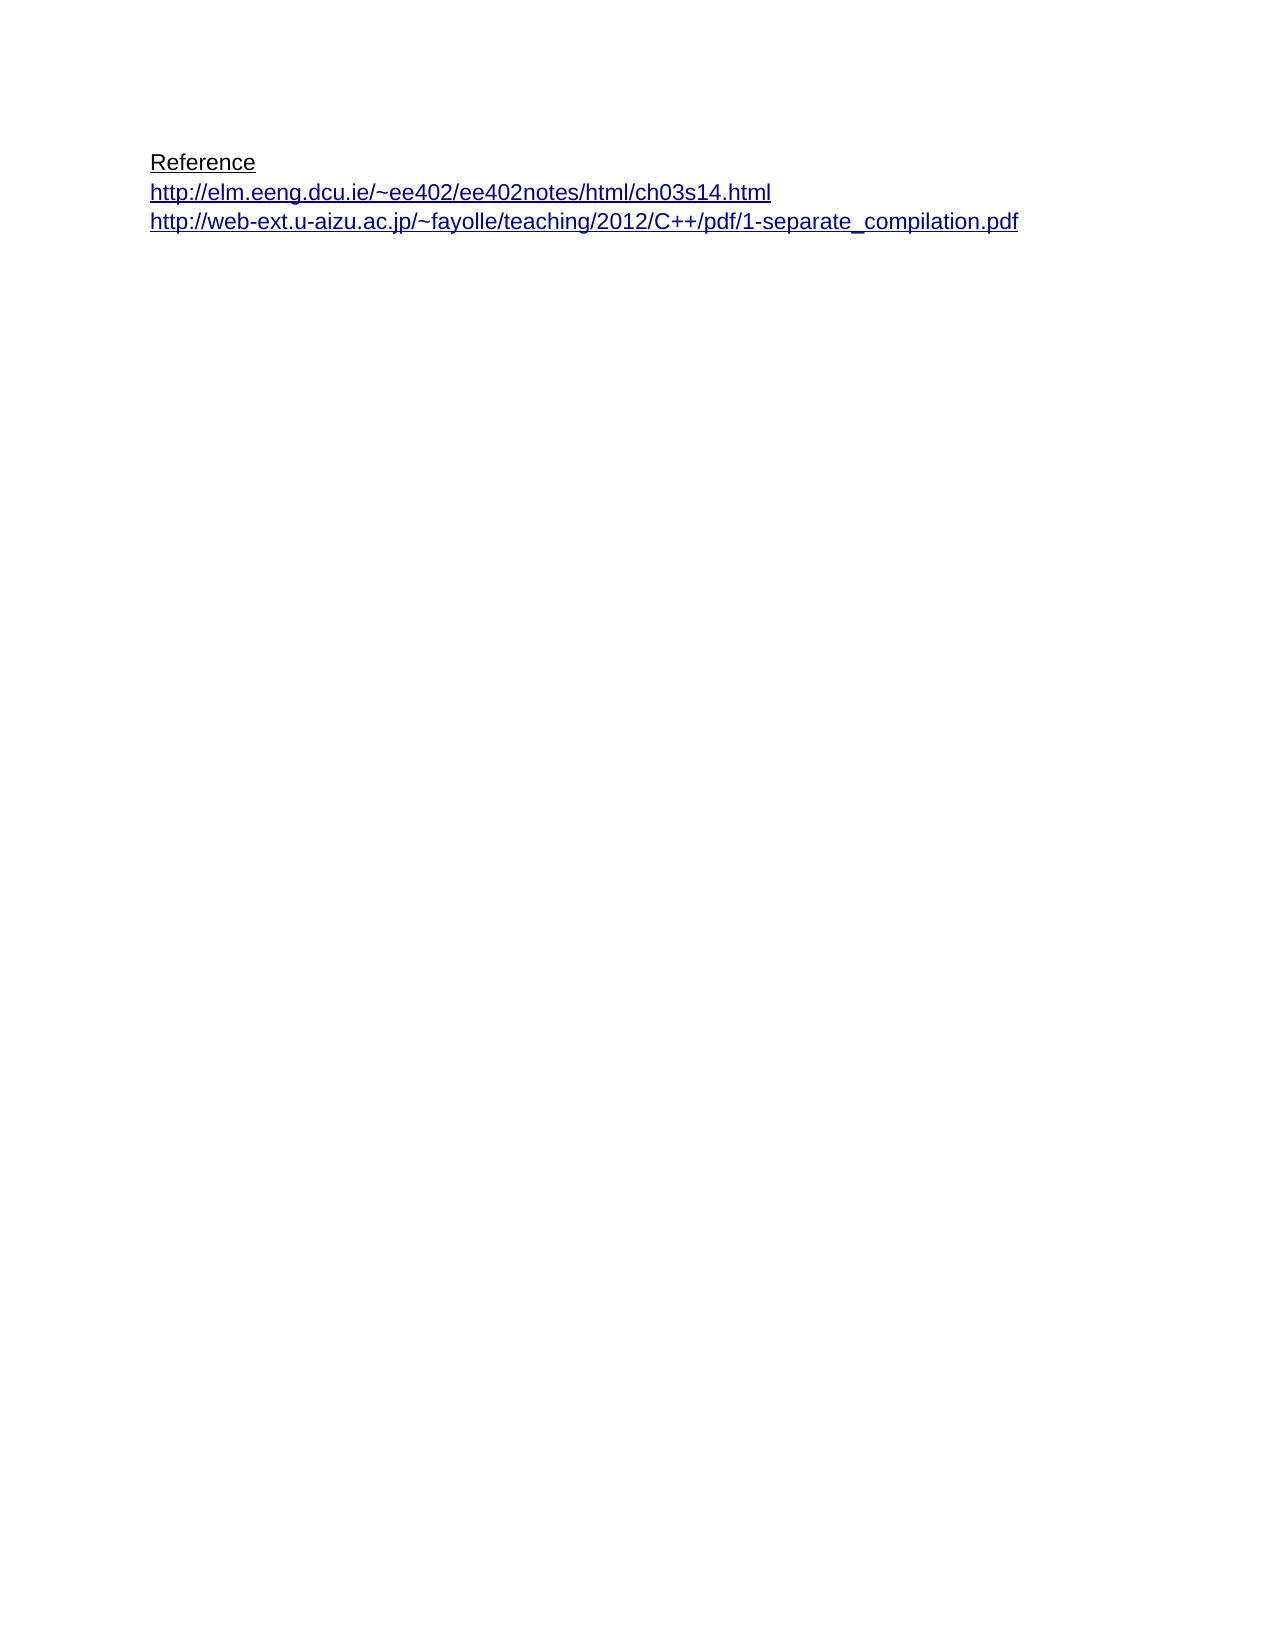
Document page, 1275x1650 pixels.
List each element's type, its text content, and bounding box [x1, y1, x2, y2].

text http://web-ext.u-aizu.ac.jp/~fayolle/teaching/2012/C++/pdf/1-separate_compilation.pdf [150, 209, 1125, 234]
text http://elm.eeng.dcu.ie/~ee402/ee402notes/html/ch03s14.html [150, 179, 1125, 205]
text Reference [150, 150, 1125, 176]
